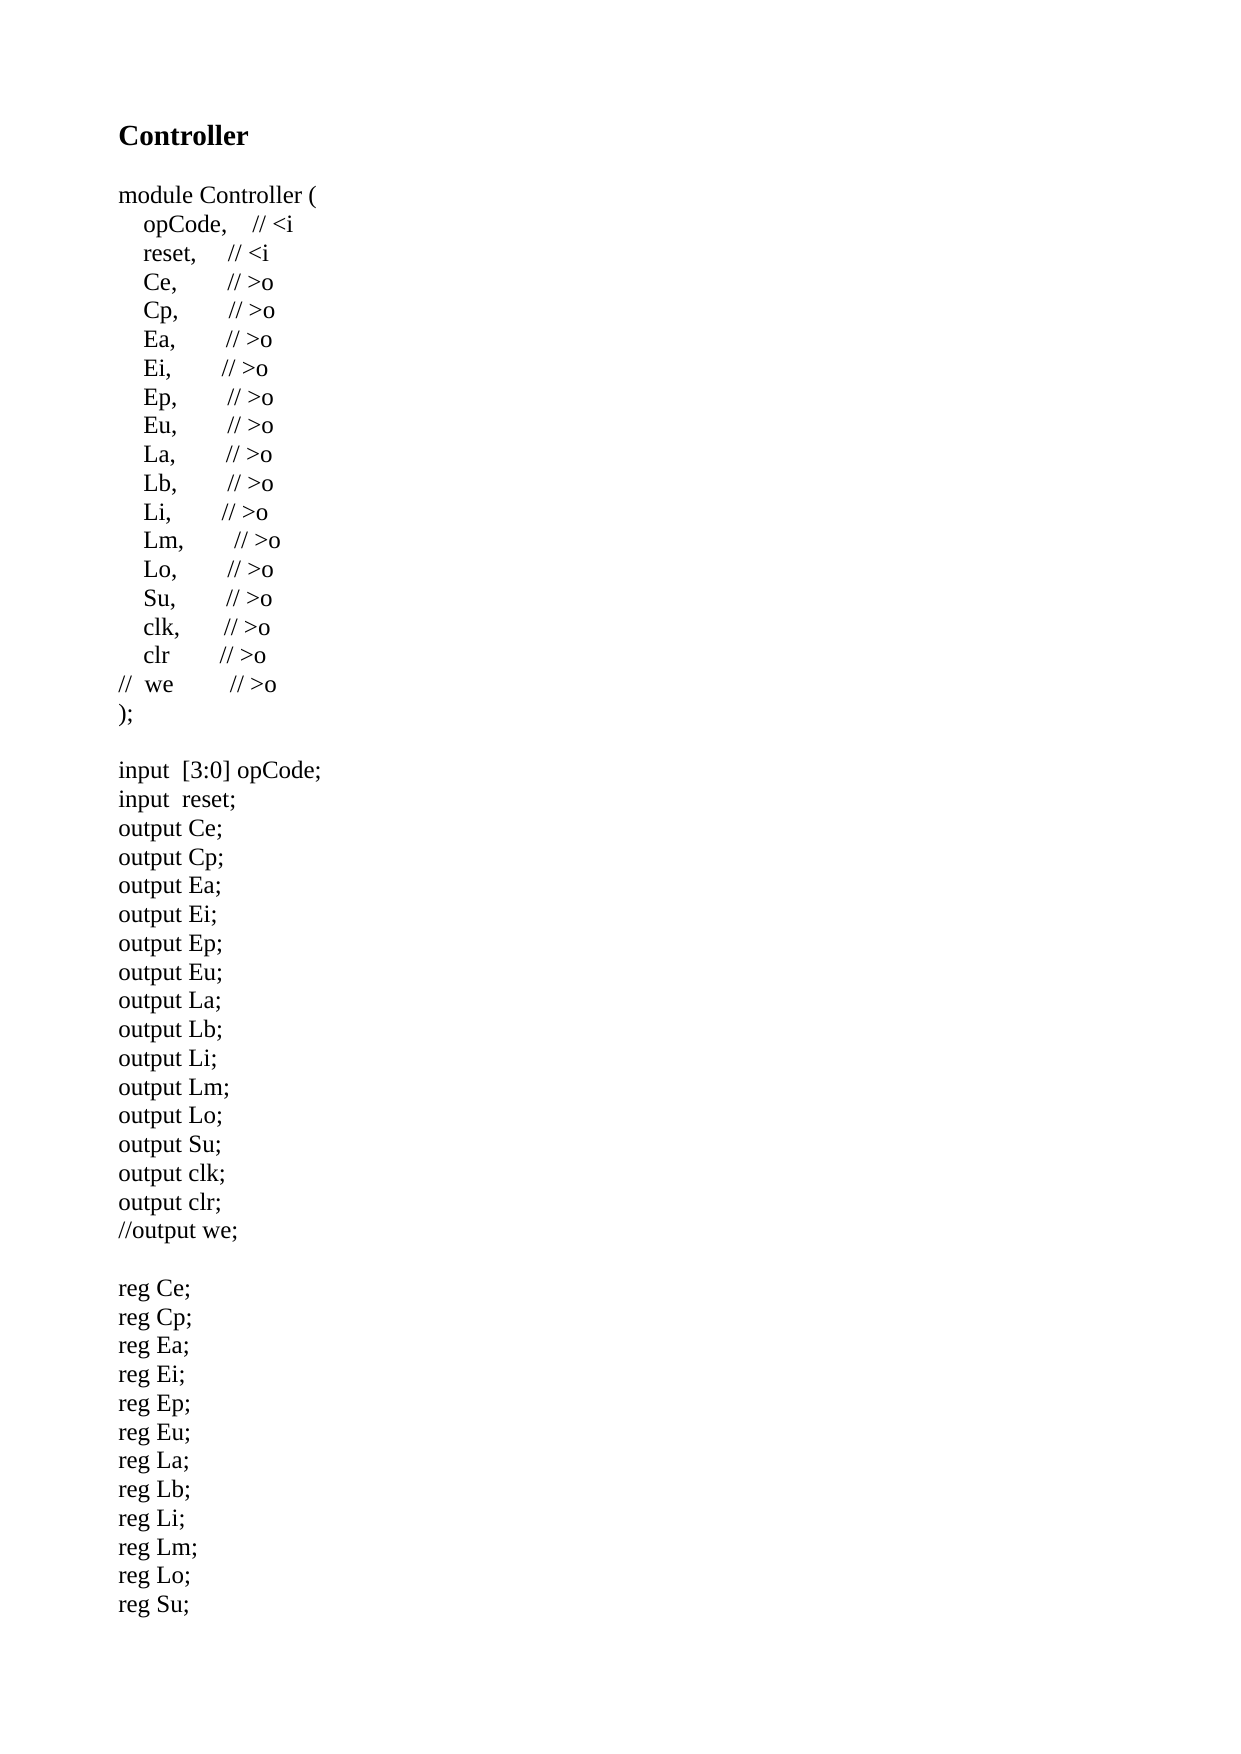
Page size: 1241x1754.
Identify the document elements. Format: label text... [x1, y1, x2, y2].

text output Li; [118, 1043, 1122, 1072]
text reg Ce; [118, 1273, 1122, 1302]
text Lm, // >o [118, 525, 1122, 554]
text output Eu; [118, 957, 1122, 985]
text Ea, // >o [118, 324, 1122, 353]
text Eu, // >o [118, 410, 1122, 439]
text output Ce; [118, 813, 1122, 842]
text output Su; [118, 1129, 1122, 1158]
text output clr; [118, 1187, 1122, 1215]
text Controller [118, 118, 1122, 152]
text reg Eu; [118, 1417, 1122, 1445]
text reg Ei; [118, 1359, 1122, 1388]
text reg Lo; [118, 1560, 1122, 1589]
text output Lm; [118, 1072, 1122, 1100]
text Lb, // >o [118, 468, 1122, 497]
text output Cp; [118, 842, 1122, 870]
text Su, // >o [118, 583, 1122, 612]
text reg Lb; [118, 1474, 1122, 1503]
text reset, // <i [118, 238, 1122, 267]
text output Lb; [118, 1014, 1122, 1043]
text reg Cp; [118, 1302, 1122, 1330]
text input reset; [118, 784, 1122, 813]
text La, // >o [118, 439, 1122, 468]
text output clk; [118, 1158, 1122, 1187]
text Ep, // >o [118, 382, 1122, 410]
text reg Li; [118, 1503, 1122, 1532]
text output La; [118, 985, 1122, 1014]
text clr // >o [118, 640, 1122, 669]
text opCode, // <i [118, 209, 1122, 238]
text Lo, // >o [118, 554, 1122, 583]
text ); [118, 698, 1122, 727]
text reg La; [118, 1445, 1122, 1474]
text reg Ep; [118, 1388, 1122, 1417]
text // we // >o [118, 669, 1122, 698]
text Ei, // >o [118, 353, 1122, 382]
text clk, // >o [118, 612, 1122, 640]
text //output we; [118, 1215, 1122, 1244]
text Li, // >o [118, 497, 1122, 525]
text output Lo; [118, 1100, 1122, 1129]
text output Ea; [118, 870, 1122, 899]
text input [3:0] opCode; [118, 755, 1122, 784]
text reg Lm; [118, 1532, 1122, 1560]
text output Ep; [118, 928, 1122, 957]
text Cp, // >o [118, 295, 1122, 324]
text Ce, // >o [118, 267, 1122, 295]
text reg Ea; [118, 1330, 1122, 1359]
text module Controller ( [118, 180, 1122, 209]
text reg Su; [118, 1589, 1122, 1618]
text output Ei; [118, 899, 1122, 928]
